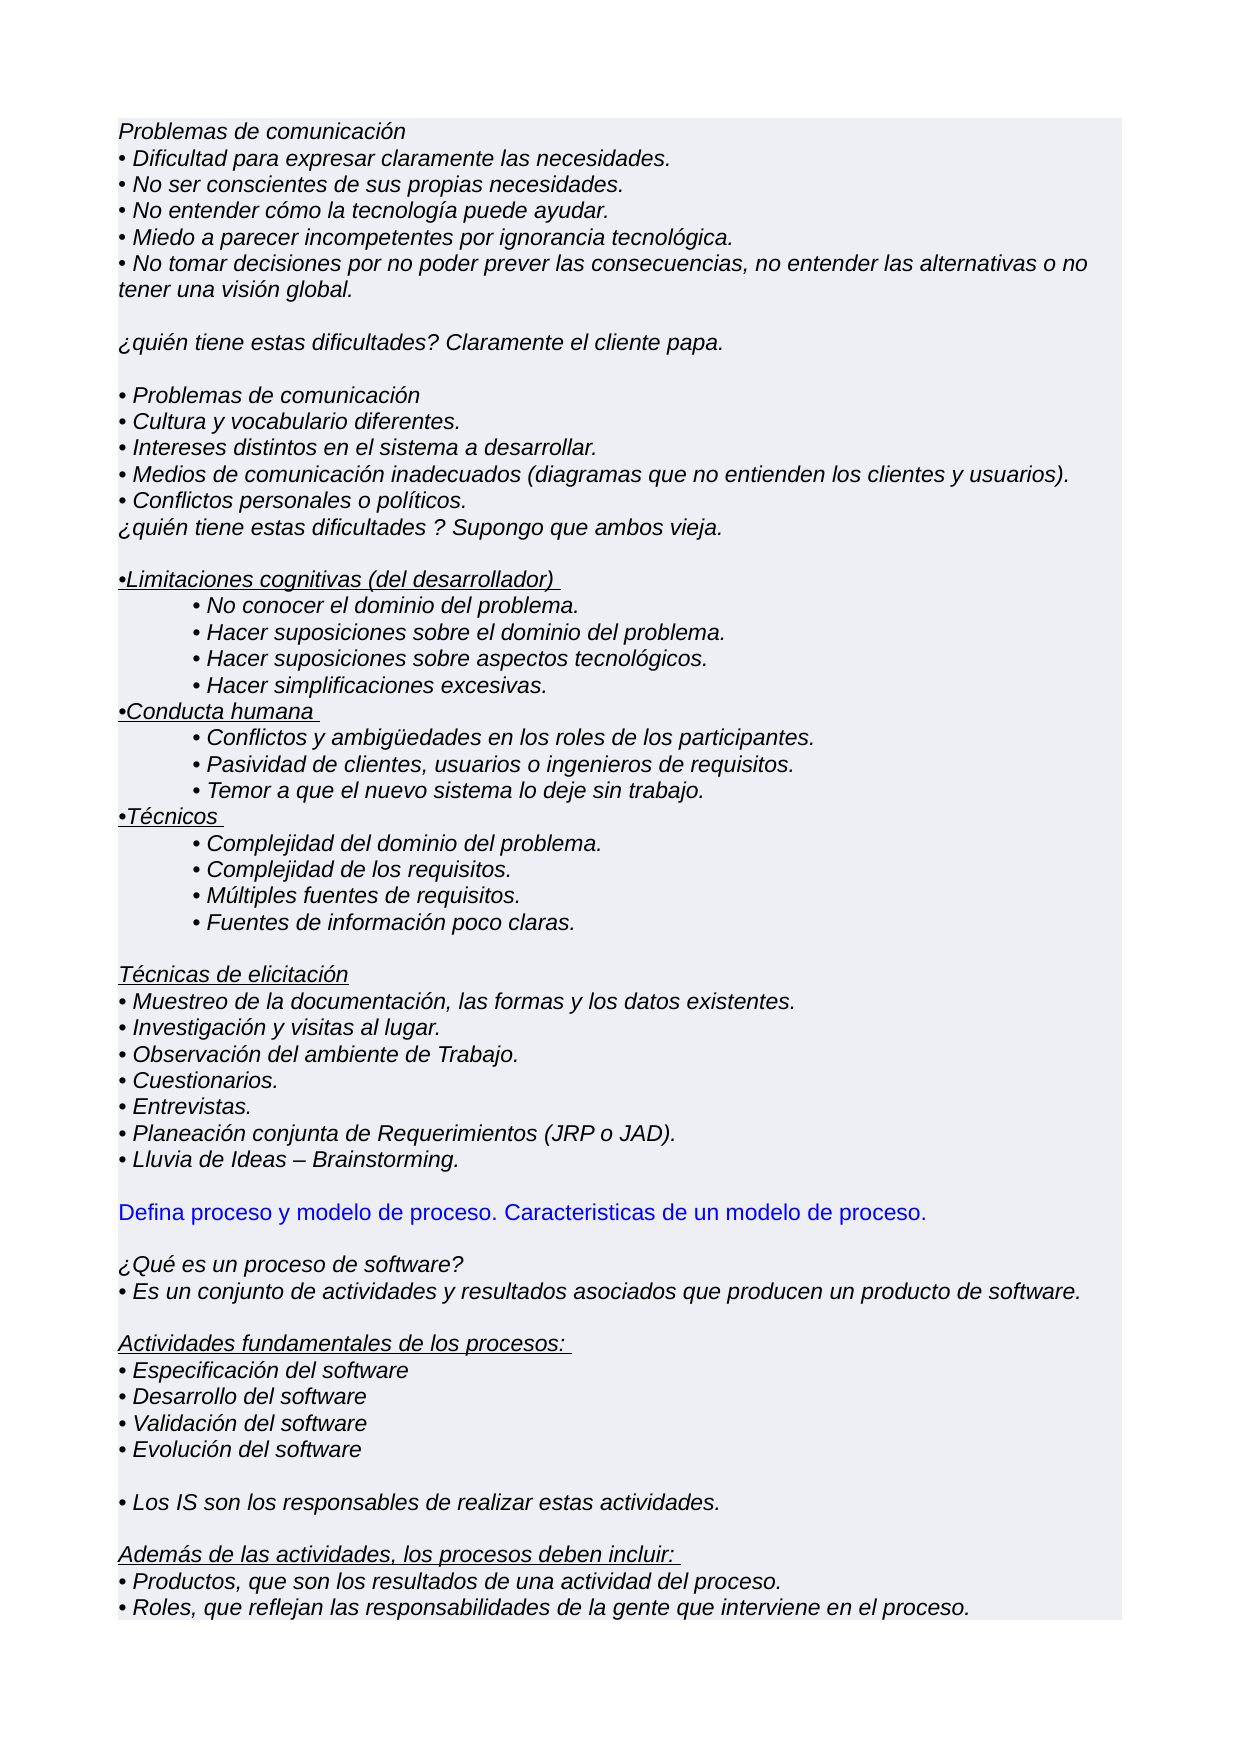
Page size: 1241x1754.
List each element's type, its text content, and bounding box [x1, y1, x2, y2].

text • Cultura y vocabulario diferentes. [118, 408, 1122, 434]
text • Conflictos y ambigüedades en los roles de los participantes. [118, 724, 1122, 751]
text • Productos, que son los resultados de una actividad del proceso. [118, 1568, 1122, 1594]
list No entender cómo la tecnología puede ayudar. [118, 197, 1122, 223]
text •Limitaciones cognitivas (del desarrollador) [118, 566, 1122, 592]
list Miedo a parecer incompetentes por ignorancia tecnológica. [118, 223, 1122, 250]
text •Conducta humana [118, 698, 1122, 724]
list Actividades fundamentales de los procesos: [118, 1330, 1122, 1357]
text • Múltiples fuentes de requisitos. [118, 882, 1122, 909]
text • Temor a que el nuevo sistema lo deje sin trabajo. [118, 777, 1122, 803]
text Técnicas de elicitación [118, 961, 1122, 988]
text ¿quién tiene estas dificultades ? Supongo que ambos vieja. [118, 513, 1122, 540]
text • Observación del ambiente de Trabajo. [118, 1041, 1122, 1067]
text • Roles, que reflejan las responsabilidades de la gente que interviene en el proceso. [118, 1594, 1122, 1620]
text • Es un conjunto de actividades y resultados asociados que producen un producto de software. [118, 1278, 1122, 1304]
list • Validación del software [118, 1409, 1122, 1436]
list • Evolución del software [118, 1436, 1122, 1462]
list No tomar decisiones por no poder prever las consecuencias, no entender las alternativas o no tener una visión global. [118, 250, 1122, 303]
text • Complejidad del dominio del problema. [118, 830, 1122, 856]
text • Complejidad de los requisitos. [118, 856, 1122, 882]
text ¿Qué es un proceso de software? [118, 1251, 1122, 1278]
text • Lluvia de Ideas – Brainstorming. [118, 1146, 1122, 1172]
text • Investigación y visitas al lugar. [118, 1014, 1122, 1041]
text • Cuestionarios. [118, 1067, 1122, 1093]
text • No conocer el dominio del problema. [118, 592, 1122, 619]
list Defina proceso y modelo de proceso. Caracteristicas de un modelo de proceso. [118, 1199, 1122, 1225]
list Problemas de comunicación [118, 118, 1122, 144]
list ¿quién tiene estas dificultades? Claramente el cliente papa. [118, 329, 1122, 355]
list No ser conscientes de sus propias necesidades. [118, 171, 1122, 197]
text Además de las actividades, los procesos deben incluir: [118, 1541, 1122, 1568]
text • Pasividad de clientes, usuarios o ingenieros de requisitos. [118, 751, 1122, 777]
text • Intereses distintos en el sistema a desarrollar. [118, 434, 1122, 461]
list • Los IS son los responsables de realizar estas actividades. [118, 1488, 1122, 1515]
text • Planeación conjunta de Requerimientos (JRP o JAD). [118, 1119, 1122, 1146]
text • Problemas de comunicación [118, 382, 1122, 408]
text • Conflictos personales o políticos. [118, 487, 1122, 513]
text • Hacer simplificaciones excesivas. [118, 672, 1122, 698]
list • Especificación del software [118, 1357, 1122, 1383]
list • Desarrollo del software [118, 1383, 1122, 1409]
text • Entrevistas. [118, 1093, 1122, 1119]
list Dificultad para expresar claramente las necesidades. [118, 144, 1122, 171]
text • Hacer suposiciones sobre el dominio del problema. [118, 619, 1122, 645]
text • Muestreo de la documentación, las formas y los datos existentes. [118, 988, 1122, 1014]
text • Fuentes de información poco claras. [118, 909, 1122, 935]
text • Medios de comunicación inadecuados (diagramas que no entienden los clientes y usuarios). [118, 461, 1122, 487]
text •Técnicos [118, 803, 1122, 830]
text • Hacer suposiciones sobre aspectos tecnológicos. [118, 645, 1122, 672]
